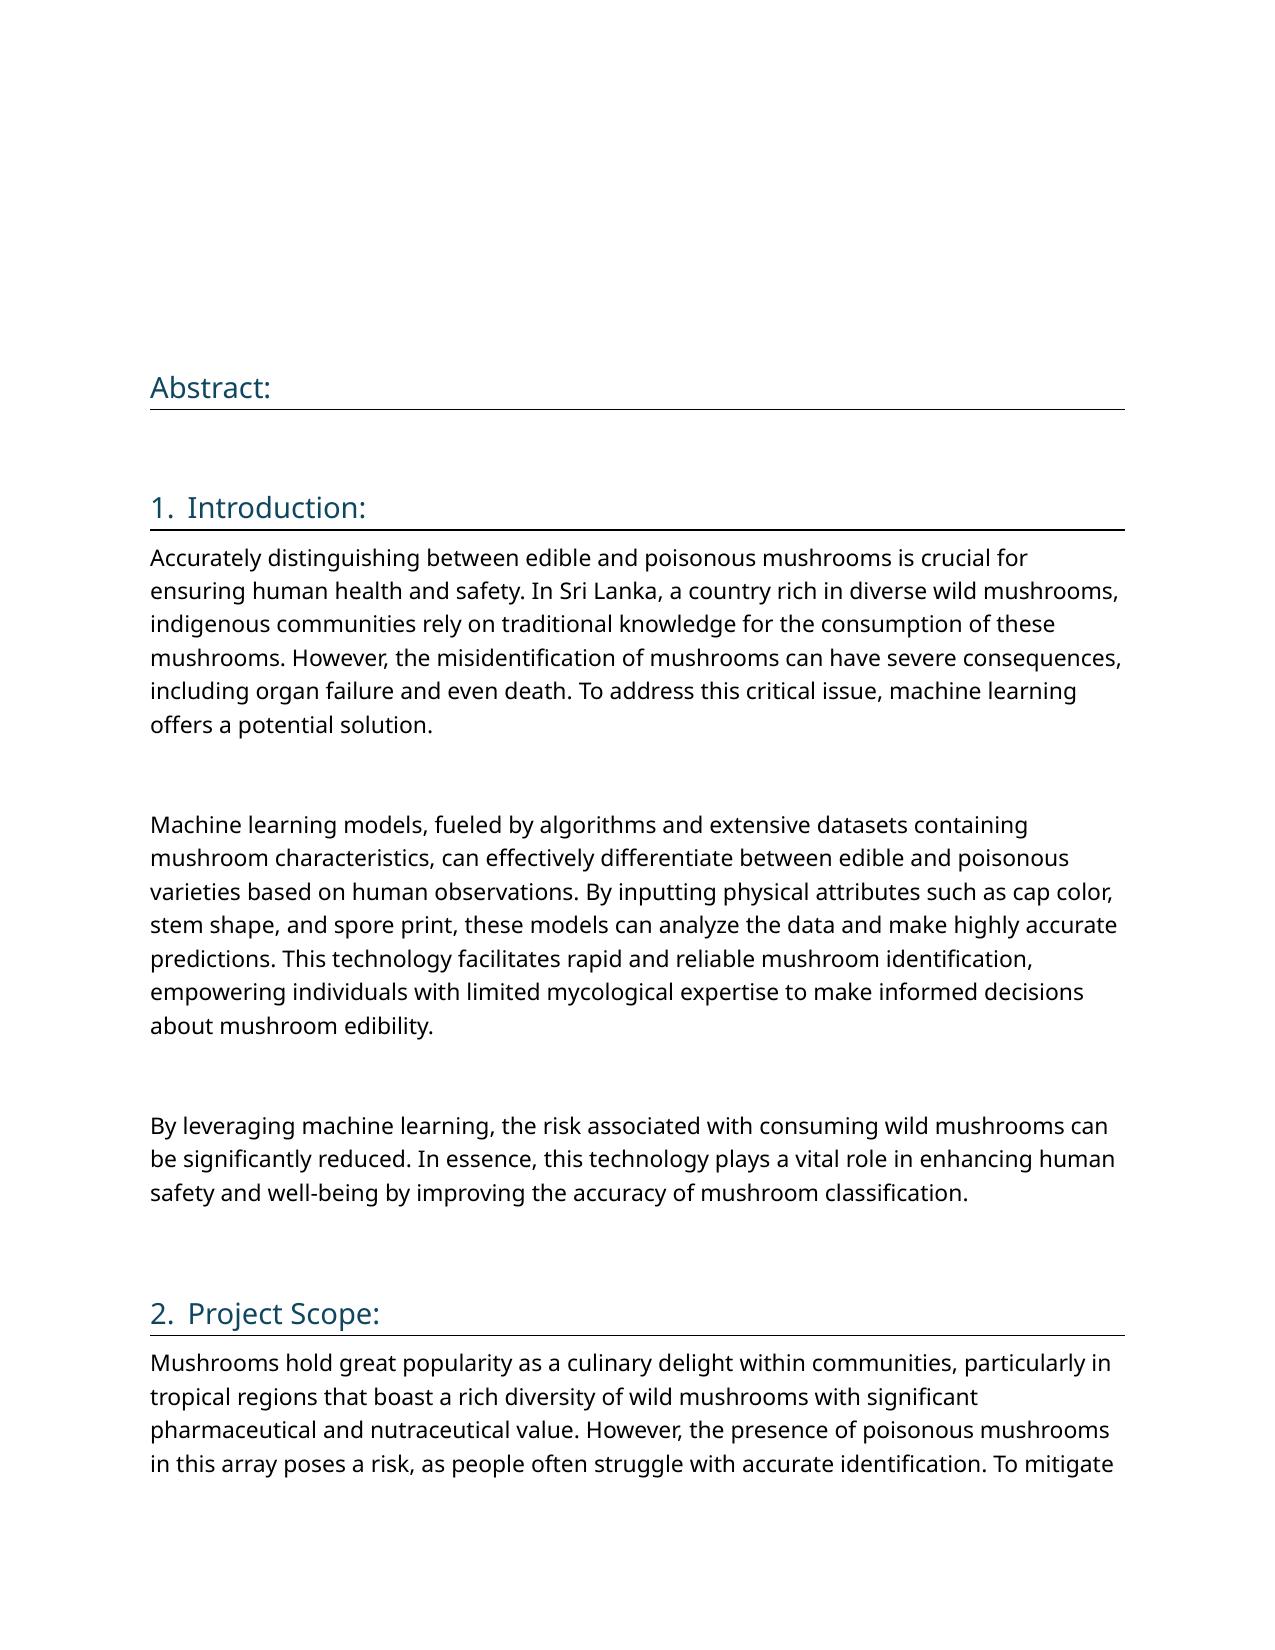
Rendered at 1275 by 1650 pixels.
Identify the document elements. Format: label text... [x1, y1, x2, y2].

subtitle Project Scope: [150, 1293, 1125, 1335]
subtitle Introduction: [150, 488, 1125, 529]
text Mushrooms hold great popularity as a culinary delight within communities, particularly in tropical regions that boast a rich diversity of wild mushrooms with significant pharmaceutical and nutraceutical value. However, the presence of poisonous mushrooms in this array poses a risk, as people often struggle with accurate identification. To mitigate [150, 1347, 1125, 1479]
text Accurately distinguishing between edible and poisonous mushrooms is crucial for ensuring human health and safety. In Sri Lanka, a country rich in diverse wild mushrooms, indigenous communities rely on traditional knowledge for the consumption of these mushrooms. However, the misidentification of mushrooms can have severe consequences, including organ failure and even death. To address this critical issue, machine learning offers a potential solution. [150, 542, 1125, 740]
text Machine learning models, fueled by algorithms and extensive datasets containing mushroom characteristics, can effectively differentiate between edible and poisonous varieties based on human observations. By inputting physical attributes such as cap color, stem shape, and spore print, these models can analyze the data and make highly accurate predictions. This technology facilitates rapid and reliable mushroom identification, empowering individuals with limited mycological expertise to make informed decisions about mushroom edibility. [150, 809, 1125, 1041]
subtitle Abstract: [150, 367, 1125, 409]
text By leveraging machine learning, the risk associated with consuming wild mushrooms can be significantly reduced. In essence, this technology plays a vital role in enhancing human safety and well-being by improving the accuracy of mushroom classification. [150, 1110, 1125, 1208]
